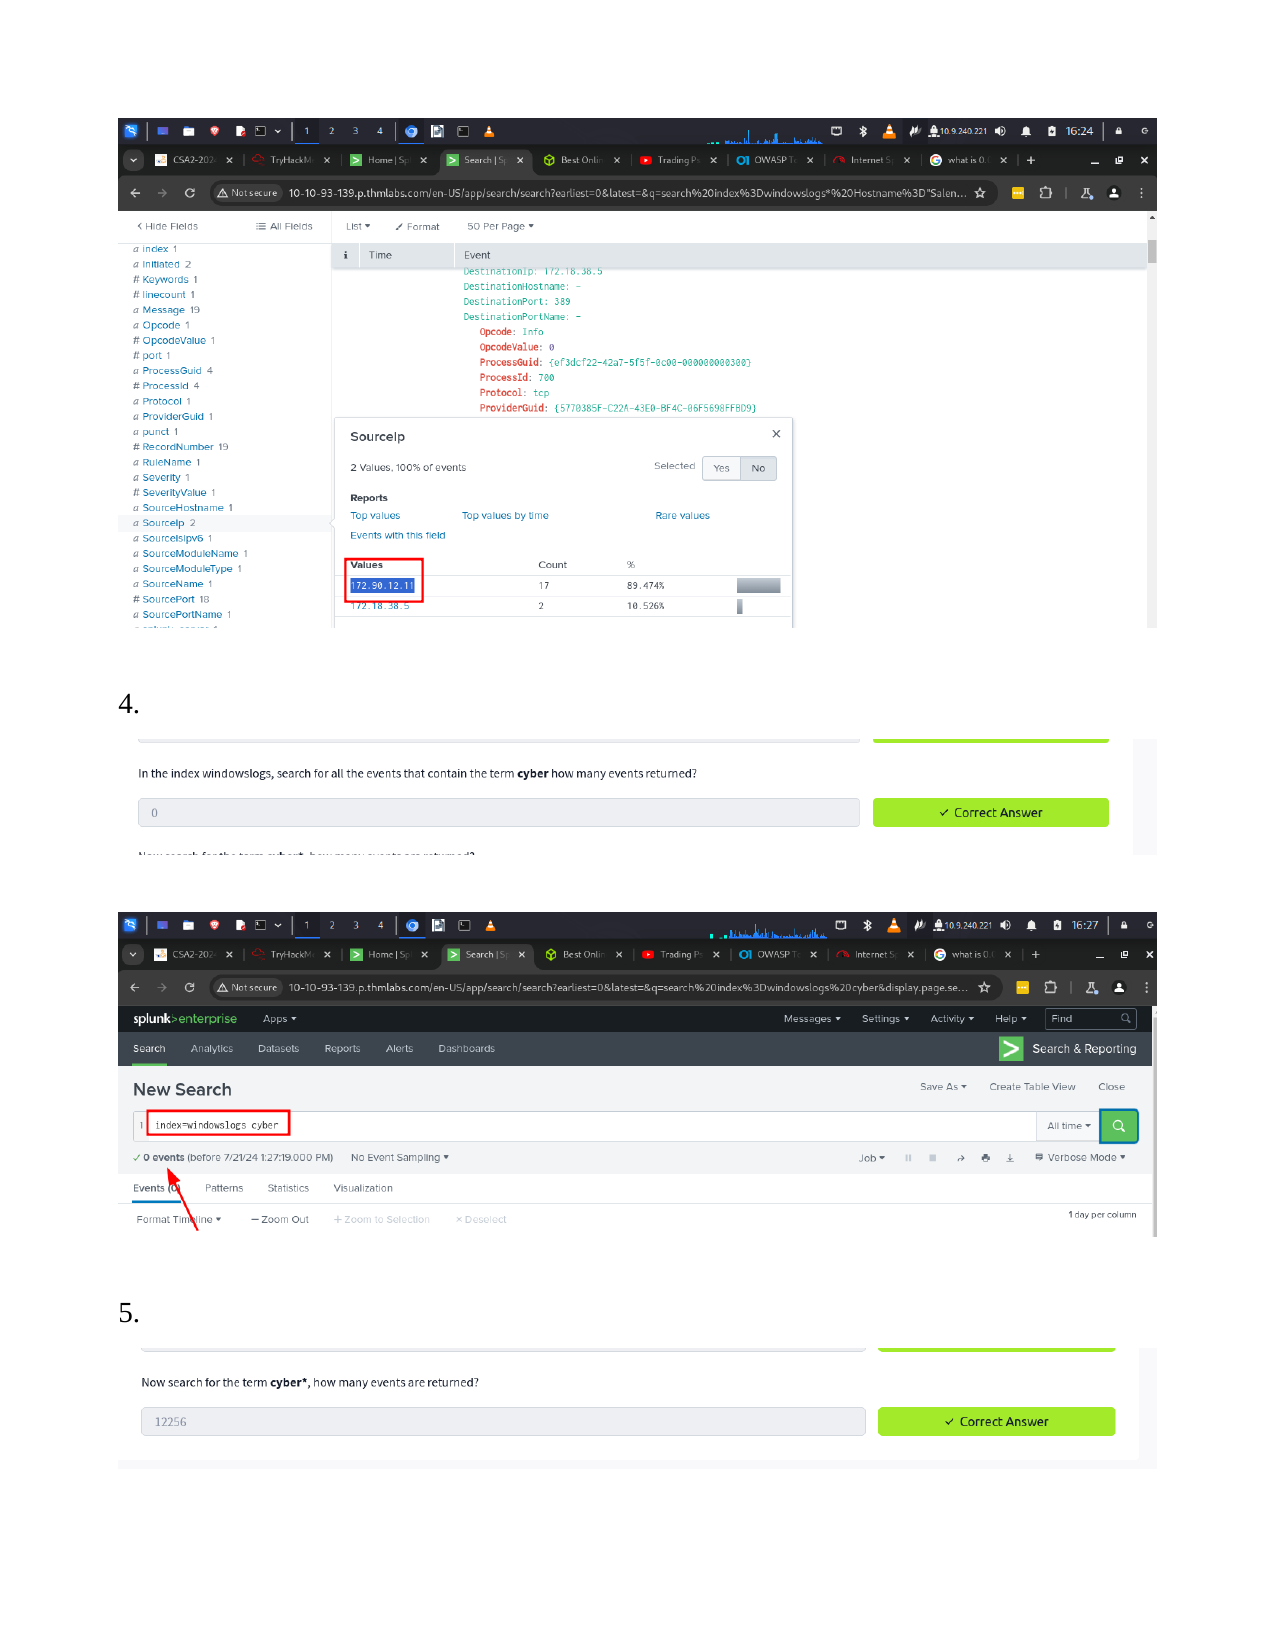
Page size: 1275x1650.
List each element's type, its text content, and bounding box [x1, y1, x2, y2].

picture [118, 912, 1157, 1237]
picture [118, 739, 1157, 855]
picture [118, 118, 1157, 628]
text 4. [118, 686, 1157, 719]
text 5. [118, 1295, 1157, 1328]
picture [118, 1348, 1157, 1469]
